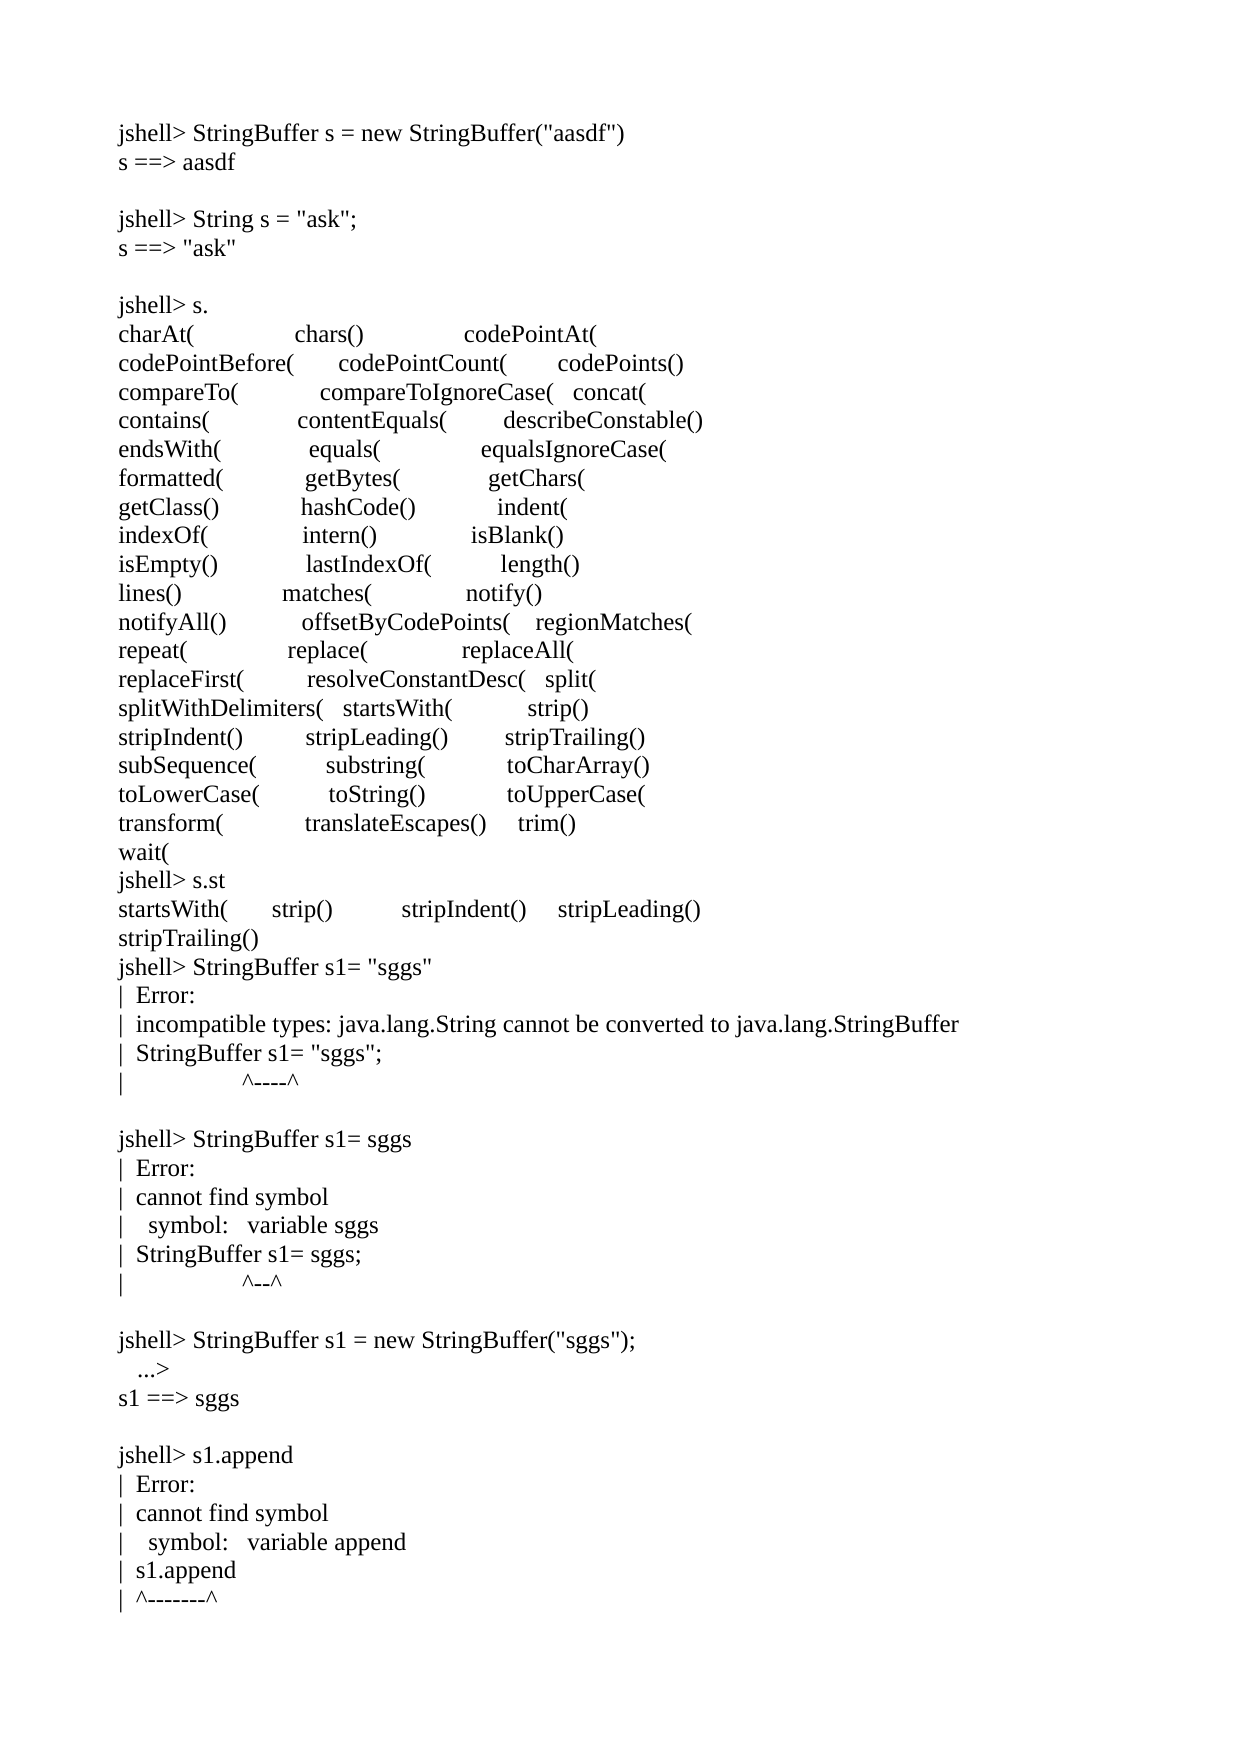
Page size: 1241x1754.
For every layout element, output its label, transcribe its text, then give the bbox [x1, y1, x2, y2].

text notifyAll() offsetByCodePoints( regionMatches( [118, 607, 1122, 636]
text | ^-------^ [118, 1584, 1122, 1613]
text contains( contentEquals( describeConstable() [118, 406, 1122, 434]
text | symbol: variable append [118, 1527, 1122, 1556]
text transform( translateEscapes() trim() [118, 808, 1122, 837]
text stripIndent() stripLeading() stripTrailing() [118, 722, 1122, 751]
text | Error: [118, 1469, 1122, 1498]
text formatted( getBytes( getChars( [118, 463, 1122, 492]
text subSequence( substring( toCharArray() [118, 751, 1122, 779]
text | ^--^ [118, 1268, 1122, 1297]
text | incompatible types: java.lang.String cannot be converted to java.lang.StringBuffer [118, 1009, 1122, 1038]
text getClass() hashCode() indent( [118, 492, 1122, 521]
text | s1.append [118, 1556, 1122, 1584]
text | StringBuffer s1= "sggs"; [118, 1038, 1122, 1067]
text splitWithDelimiters( startsWith( strip() [118, 693, 1122, 722]
text indexOf( intern() isBlank() [118, 521, 1122, 549]
text toLowerCase( toString() toUpperCase( [118, 779, 1122, 808]
text | cannot find symbol [118, 1498, 1122, 1527]
text repeat( replace( replaceAll( [118, 636, 1122, 664]
text wait( [118, 837, 1122, 866]
text jshell> s1.append [118, 1441, 1122, 1469]
text endsWith( equals( equalsIgnoreCase( [118, 434, 1122, 463]
text s1 ==> sggs [118, 1383, 1122, 1412]
text jshell> StringBuffer s = new StringBuffer("aasdf") [118, 118, 1122, 147]
text | Error: [118, 1153, 1122, 1182]
text | ^----^ [118, 1067, 1122, 1096]
text jshell> StringBuffer s1 = new StringBuffer("sggs"); [118, 1326, 1122, 1354]
text replaceFirst( resolveConstantDesc( split( [118, 664, 1122, 693]
text lines() matches( notify() [118, 578, 1122, 607]
text | Error: [118, 981, 1122, 1009]
text compareTo( compareToIgnoreCase( concat( [118, 377, 1122, 406]
text jshell> s. [118, 291, 1122, 319]
text | StringBuffer s1= sggs; [118, 1239, 1122, 1268]
text jshell> StringBuffer s1= sggs [118, 1124, 1122, 1153]
text isEmpty() lastIndexOf( length() [118, 549, 1122, 578]
text ...> [118, 1354, 1122, 1383]
text startsWith( strip() stripIndent() stripLeading() [118, 894, 1122, 923]
text jshell> s.st [118, 866, 1122, 894]
text s ==> aasdf [118, 147, 1122, 176]
text codePointBefore( codePointCount( codePoints() [118, 348, 1122, 377]
text | symbol: variable sggs [118, 1211, 1122, 1239]
text | cannot find symbol [118, 1182, 1122, 1211]
text charAt( chars() codePointAt( [118, 319, 1122, 348]
text stripTrailing() [118, 923, 1122, 952]
text jshell> String s = "ask"; [118, 204, 1122, 233]
text s ==> "ask" [118, 233, 1122, 262]
text jshell> StringBuffer s1= "sggs" [118, 952, 1122, 981]
